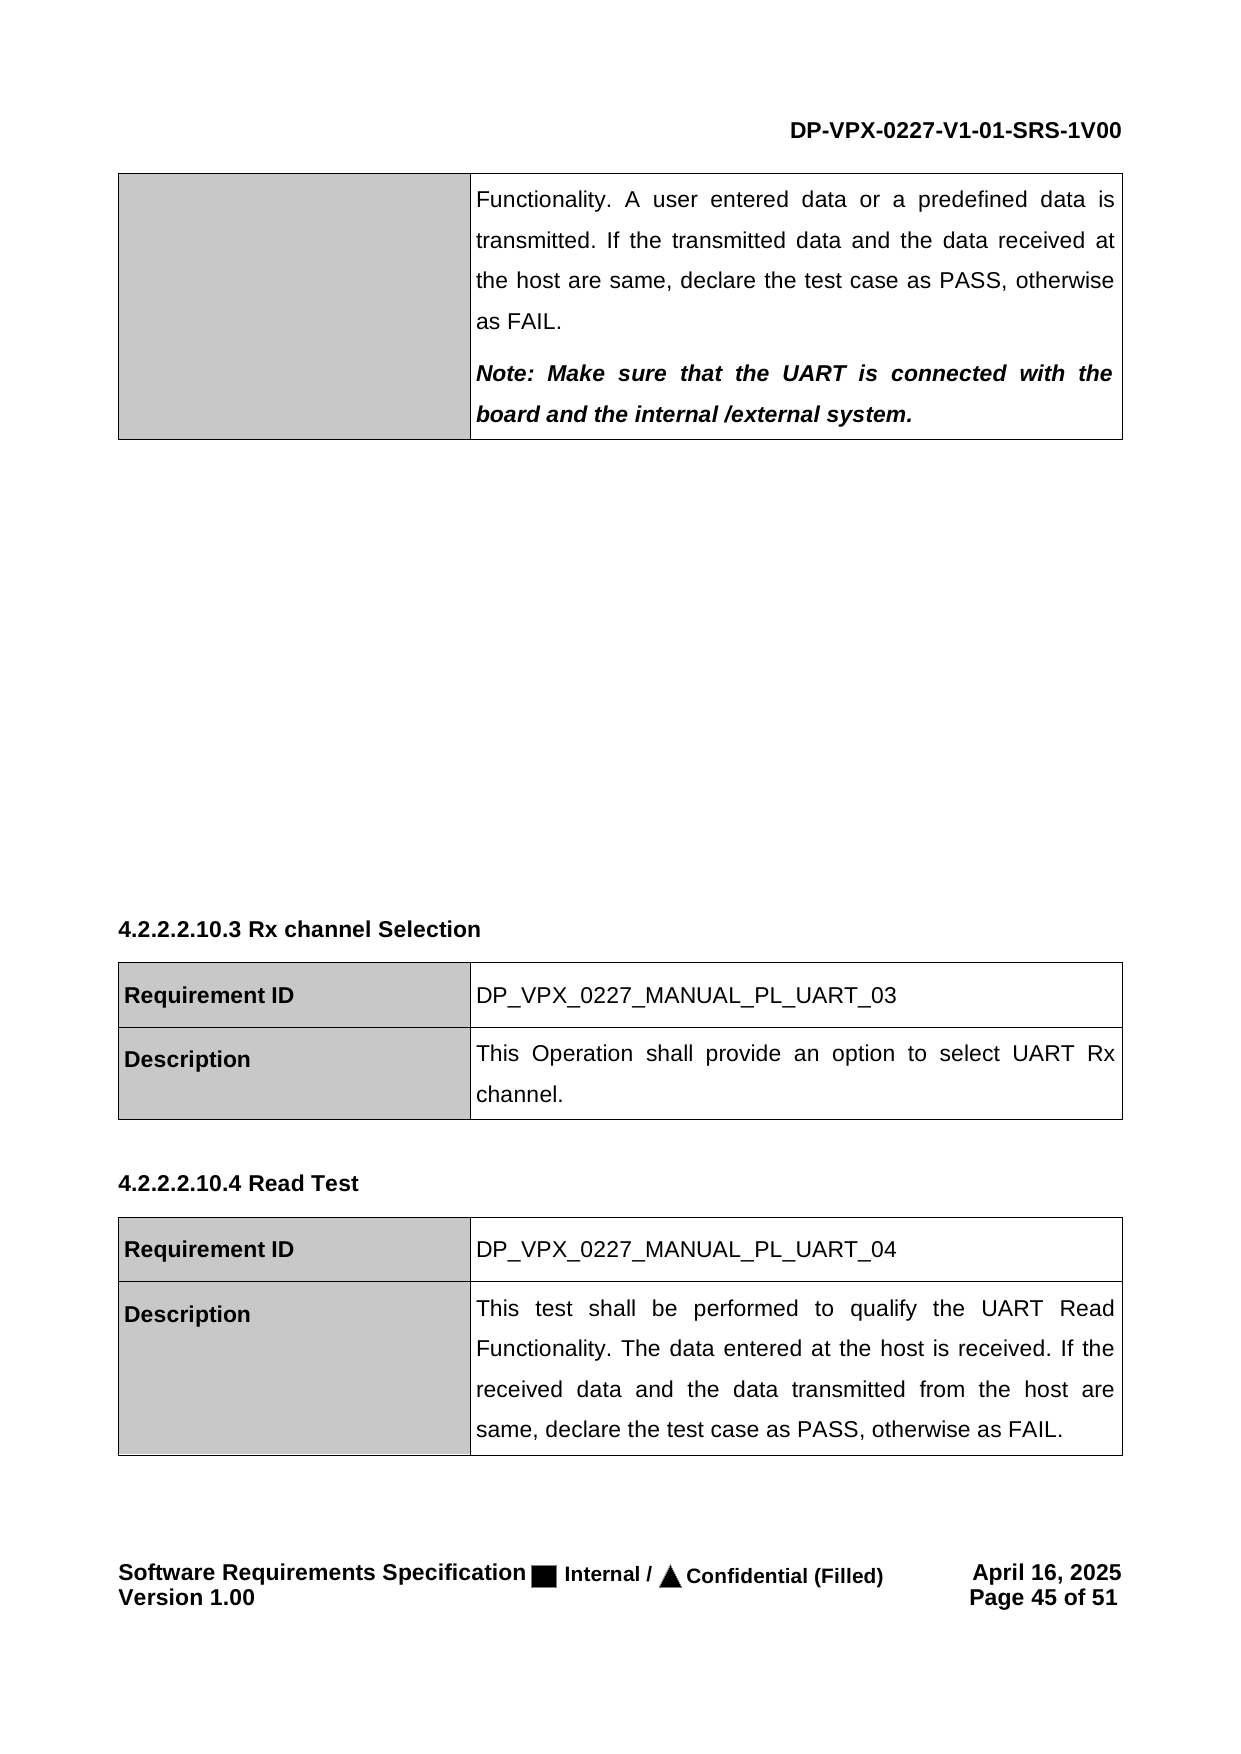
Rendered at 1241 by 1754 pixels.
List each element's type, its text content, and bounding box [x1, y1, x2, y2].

table_cell [119, 174, 470, 439]
table_header Requirement ID [119, 963, 470, 1027]
table_cell Description [119, 1282, 470, 1454]
table_header DP_VPX_0227_MANUAL_PL_UART_03 [471, 963, 1122, 1027]
table_header DP_VPX_0227_MANUAL_PL_UART_04 [471, 1218, 1122, 1281]
table_cell This Operation shall provide an option to select UART Rx channel. [471, 1028, 1122, 1119]
table_cell This test shall be performed to qualify the UART Read Functionality. The data entered at the host is received. If the received data and the data transmitted from the host are same, declare the test case as PASS, otherwise as FAIL. [471, 1282, 1122, 1454]
table_cell Description [119, 1028, 470, 1119]
table_cell Functionality. A user entered data or a predefined data is transmitted. If the transmitted data and the data received at the host are same, declare the test case as PASS, otherwise as FAIL. Note: Make sure that the UART is connected with the board and the internal /external system. [471, 174, 1122, 439]
table_header Requirement ID [119, 1218, 470, 1281]
subtitle Read Test [118, 1170, 1122, 1197]
subtitle Rx channel Selection [118, 915, 1122, 942]
